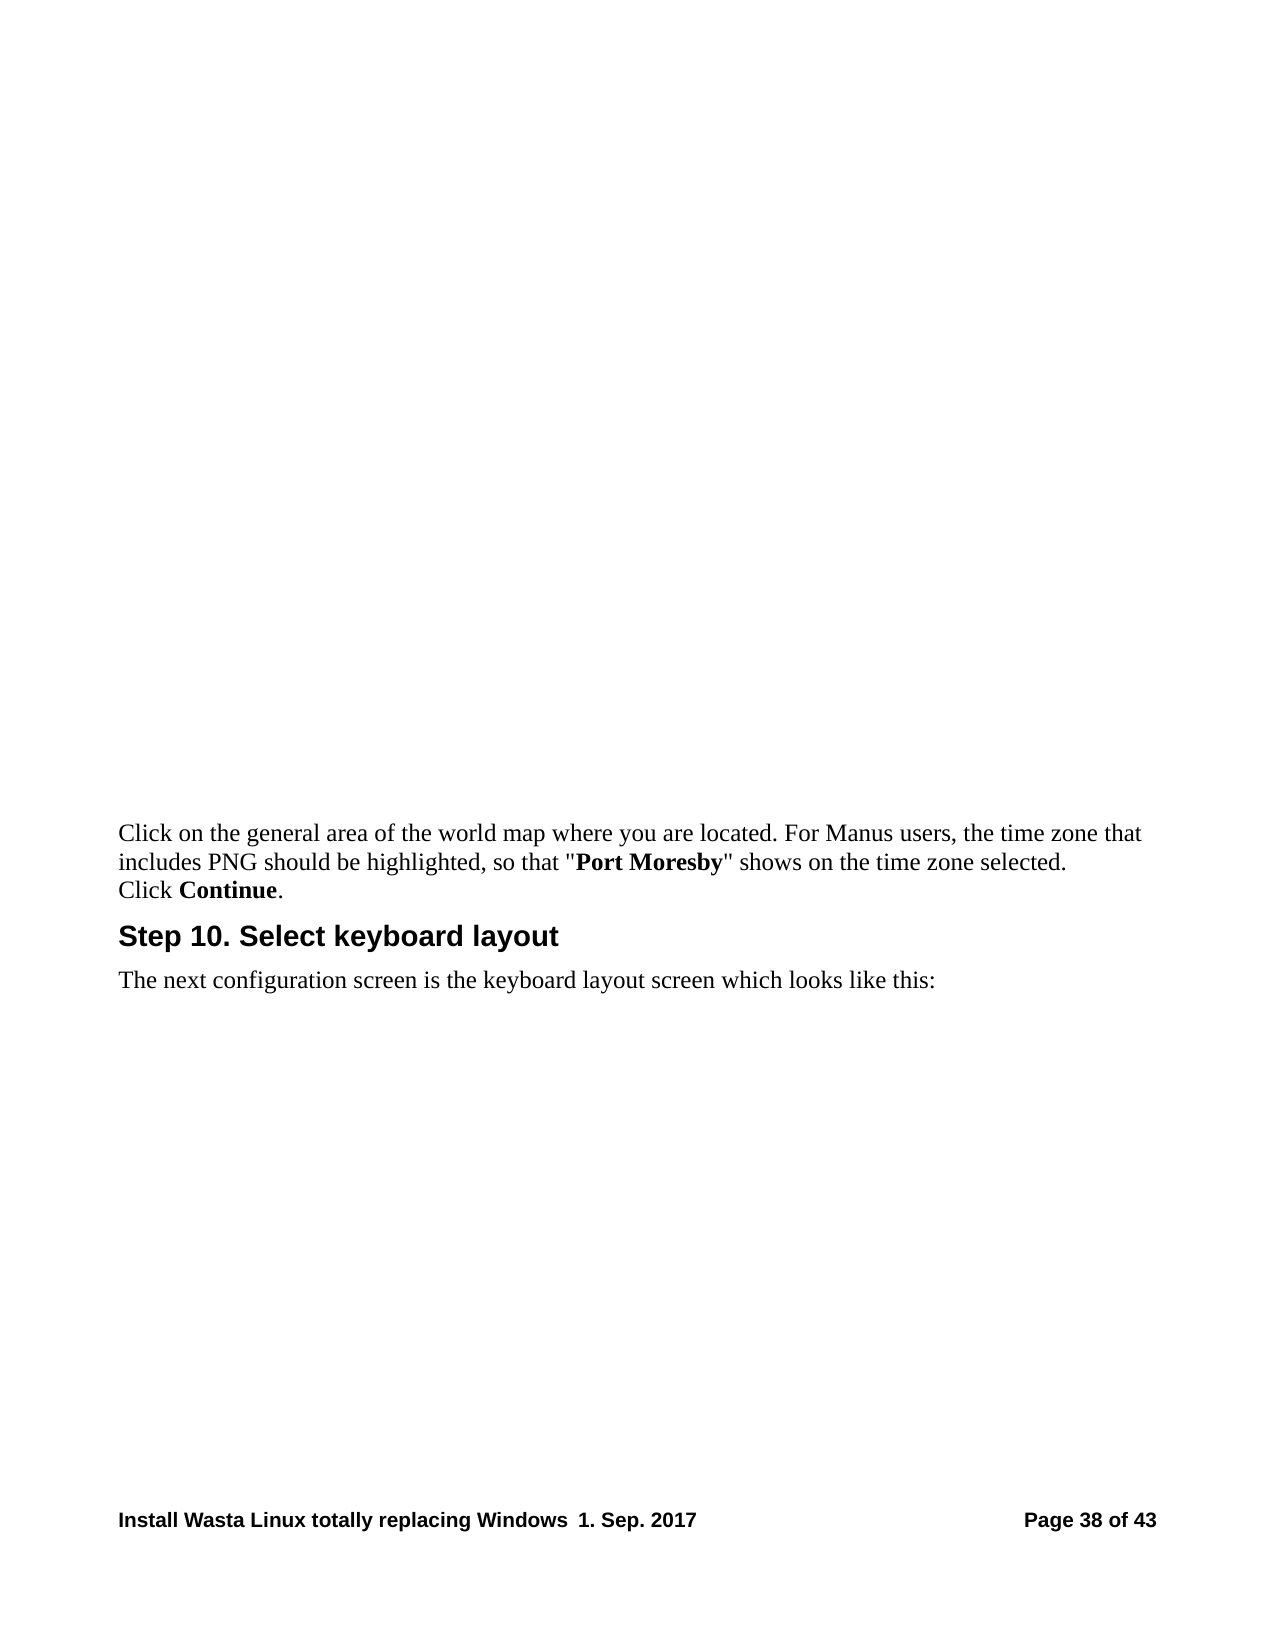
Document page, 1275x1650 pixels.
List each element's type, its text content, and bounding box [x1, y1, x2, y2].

text Click Continue. [118, 875, 1157, 904]
subtitle Step 10. Select keyboard layout [118, 919, 1157, 952]
text The next configuration screen is the keyboard layout screen which looks like this: [118, 965, 1157, 994]
text Click on the general area of the world map where you are located. For Manus users, the time zone that includes PNG should be highlighted, so that "Port Moresby" shows on the time zone selected. [118, 818, 1157, 875]
